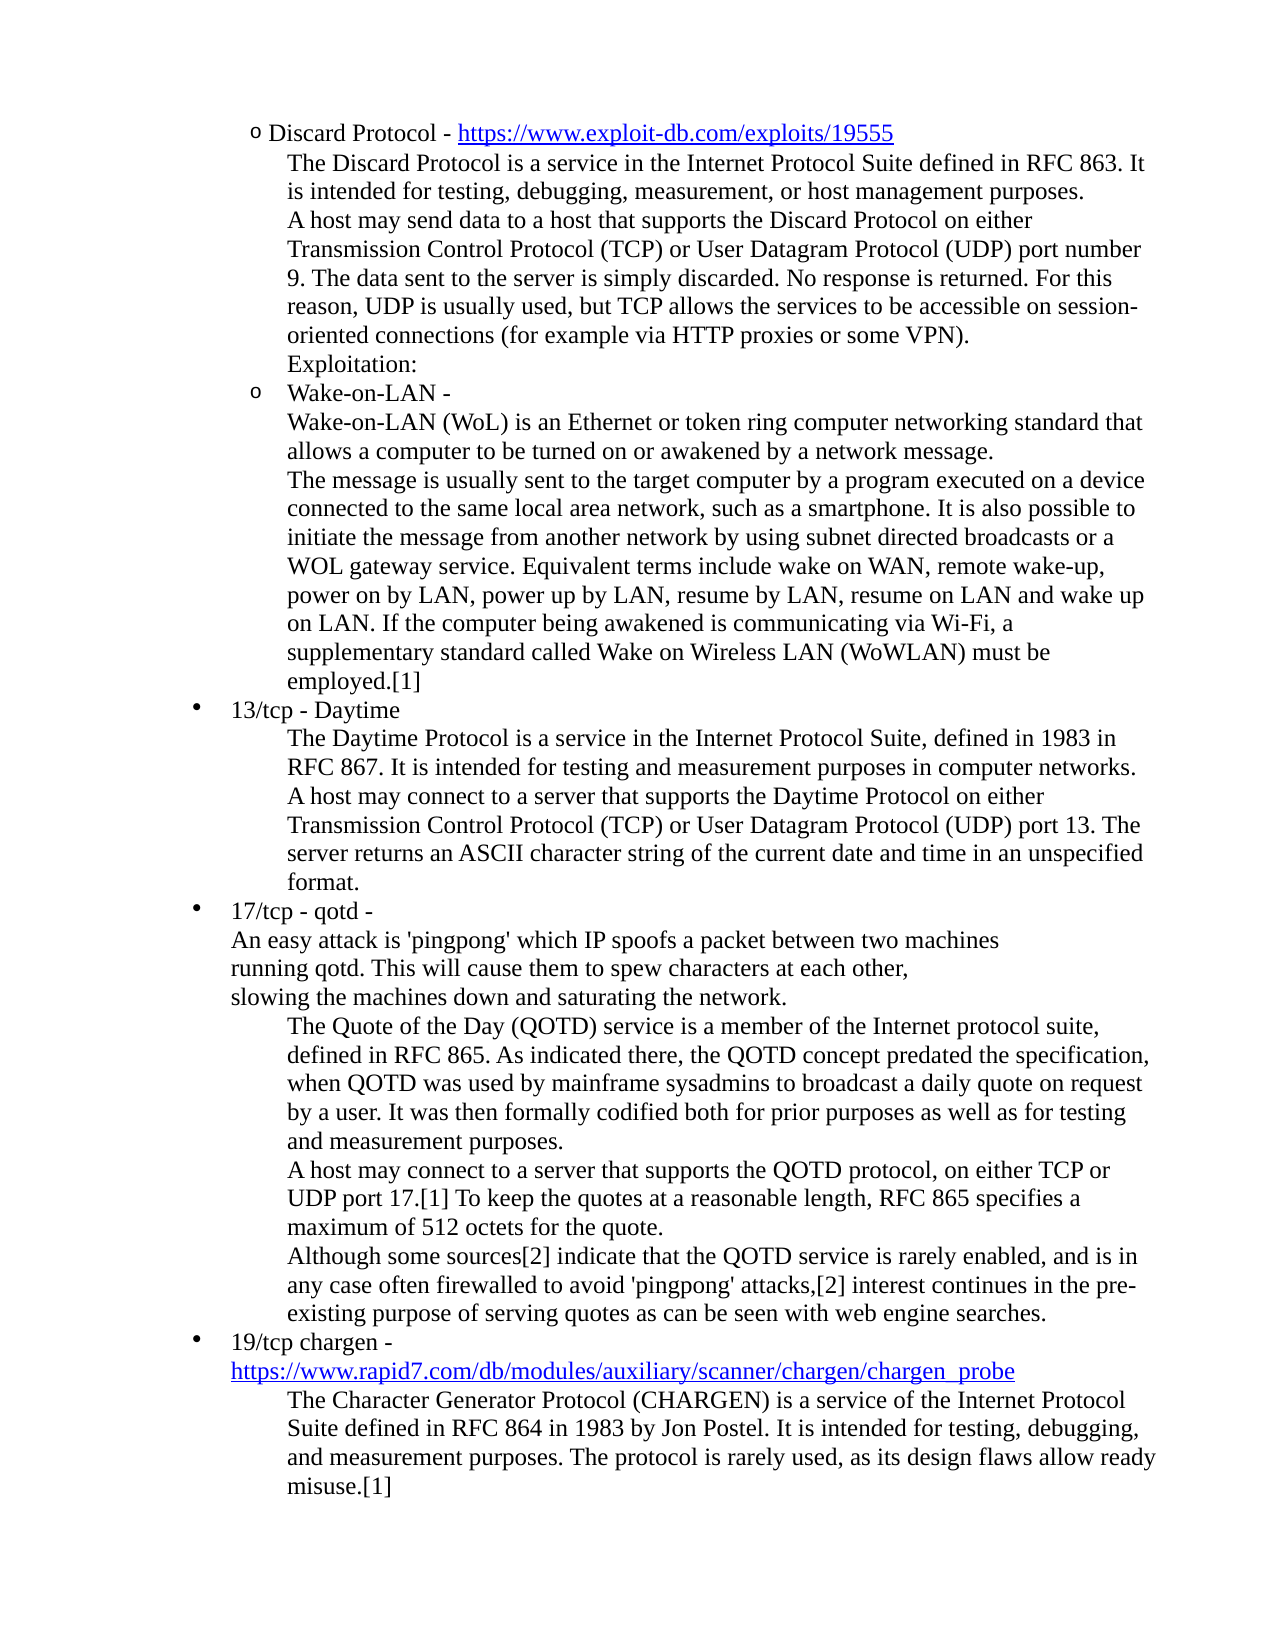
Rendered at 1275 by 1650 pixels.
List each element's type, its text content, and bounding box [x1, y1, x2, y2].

text The message is usually sent to the target computer by a program executed on a device connected to the same local area network, such as a smartphone. It is also possible to initiate the message from another network by using subnet directed broadcasts or a WOL gateway service. Equivalent terms include wake on WAN, remote wake-up, power on by LAN, power up by LAN, resume by LAN, resume on LAN and wake up on LAN. If the computer being awakened is communicating via Wi-Fi, a supplementary standard called Wake on Wireless LAN (WoWLAN) must be employed.[1] [287, 465, 1157, 695]
text Exploitation: [287, 349, 1157, 378]
text The Daytime Protocol is a service in the Internet Protocol Suite, defined in 1983 in RFC 867. It is intended for testing and measurement purposes in computer networks. [287, 723, 1157, 781]
text A host may connect to a server that supports the Daytime Protocol on either Transmission Control Protocol (TCP) or User Datagram Protocol (UDP) port 13. The server returns an ASCII character string of the current date and time in an unspecified format. [287, 781, 1157, 896]
list Wake-on-LAN - [249, 378, 1157, 407]
list Discard Protocol - https://www.exploit-db.com/exploits/19555 [249, 118, 1157, 148]
text An easy attack is 'pingpong' which IP spoofs a packet between two machines [231, 925, 1157, 953]
list 19/tcp chargen - https://www.rapid7.com/db/modules/auxiliary/scanner/chargen/chargen_probe [193, 1327, 1157, 1385]
list 17/tcp - qotd - [193, 896, 1157, 925]
list 13/tcp - Daytime [193, 695, 1157, 723]
text The Quote of the Day (QOTD) service is a member of the Internet protocol suite, defined in RFC 865. As indicated there, the QOTD concept predated the specification, when QOTD was used by mainframe sysadmins to broadcast a daily quote on request by a user. It was then formally codified both for prior purposes as well as for testing and measurement purposes. [287, 1011, 1157, 1155]
text A host may connect to a server that supports the QOTD protocol, on either TCP or UDP port 17.[1] To keep the quotes at a reasonable length, RFC 865 specifies a maximum of 512 octets for the quote. [287, 1155, 1157, 1241]
text The Character Generator Protocol (CHARGEN) is a service of the Internet Protocol Suite defined in RFC 864 in 1983 by Jon Postel. It is intended for testing, debugging, and measurement purposes. The protocol is rarely used, as its design flaws allow ready misuse.[1] [287, 1385, 1157, 1500]
text A host may send data to a host that supports the Discard Protocol on either Transmission Control Protocol (TCP) or User Datagram Protocol (UDP) port number 9. The data sent to the server is simply discarded. No response is returned. For this reason, UDP is usually used, but TCP allows the services to be accessible on session-oriented connections (for example via HTTP proxies or some VPN). [287, 205, 1157, 349]
text Wake-on-LAN (WoL) is an Ethernet or token ring computer networking standard that allows a computer to be turned on or awakened by a network message. [287, 407, 1157, 465]
text The Discard Protocol is a service in the Internet Protocol Suite defined in RFC 863. It is intended for testing, debugging, measurement, or host management purposes. [287, 148, 1157, 205]
text Although some sources[2] indicate that the QOTD service is rarely enabled, and is in any case often firewalled to avoid 'pingpong' attacks,[2] interest continues in the pre-existing purpose of serving quotes as can be seen with web engine searches. [287, 1241, 1157, 1327]
text slowing the machines down and saturating the network. [231, 982, 1157, 1011]
text running qotd. This will cause them to spew characters at each other, [231, 953, 1157, 982]
